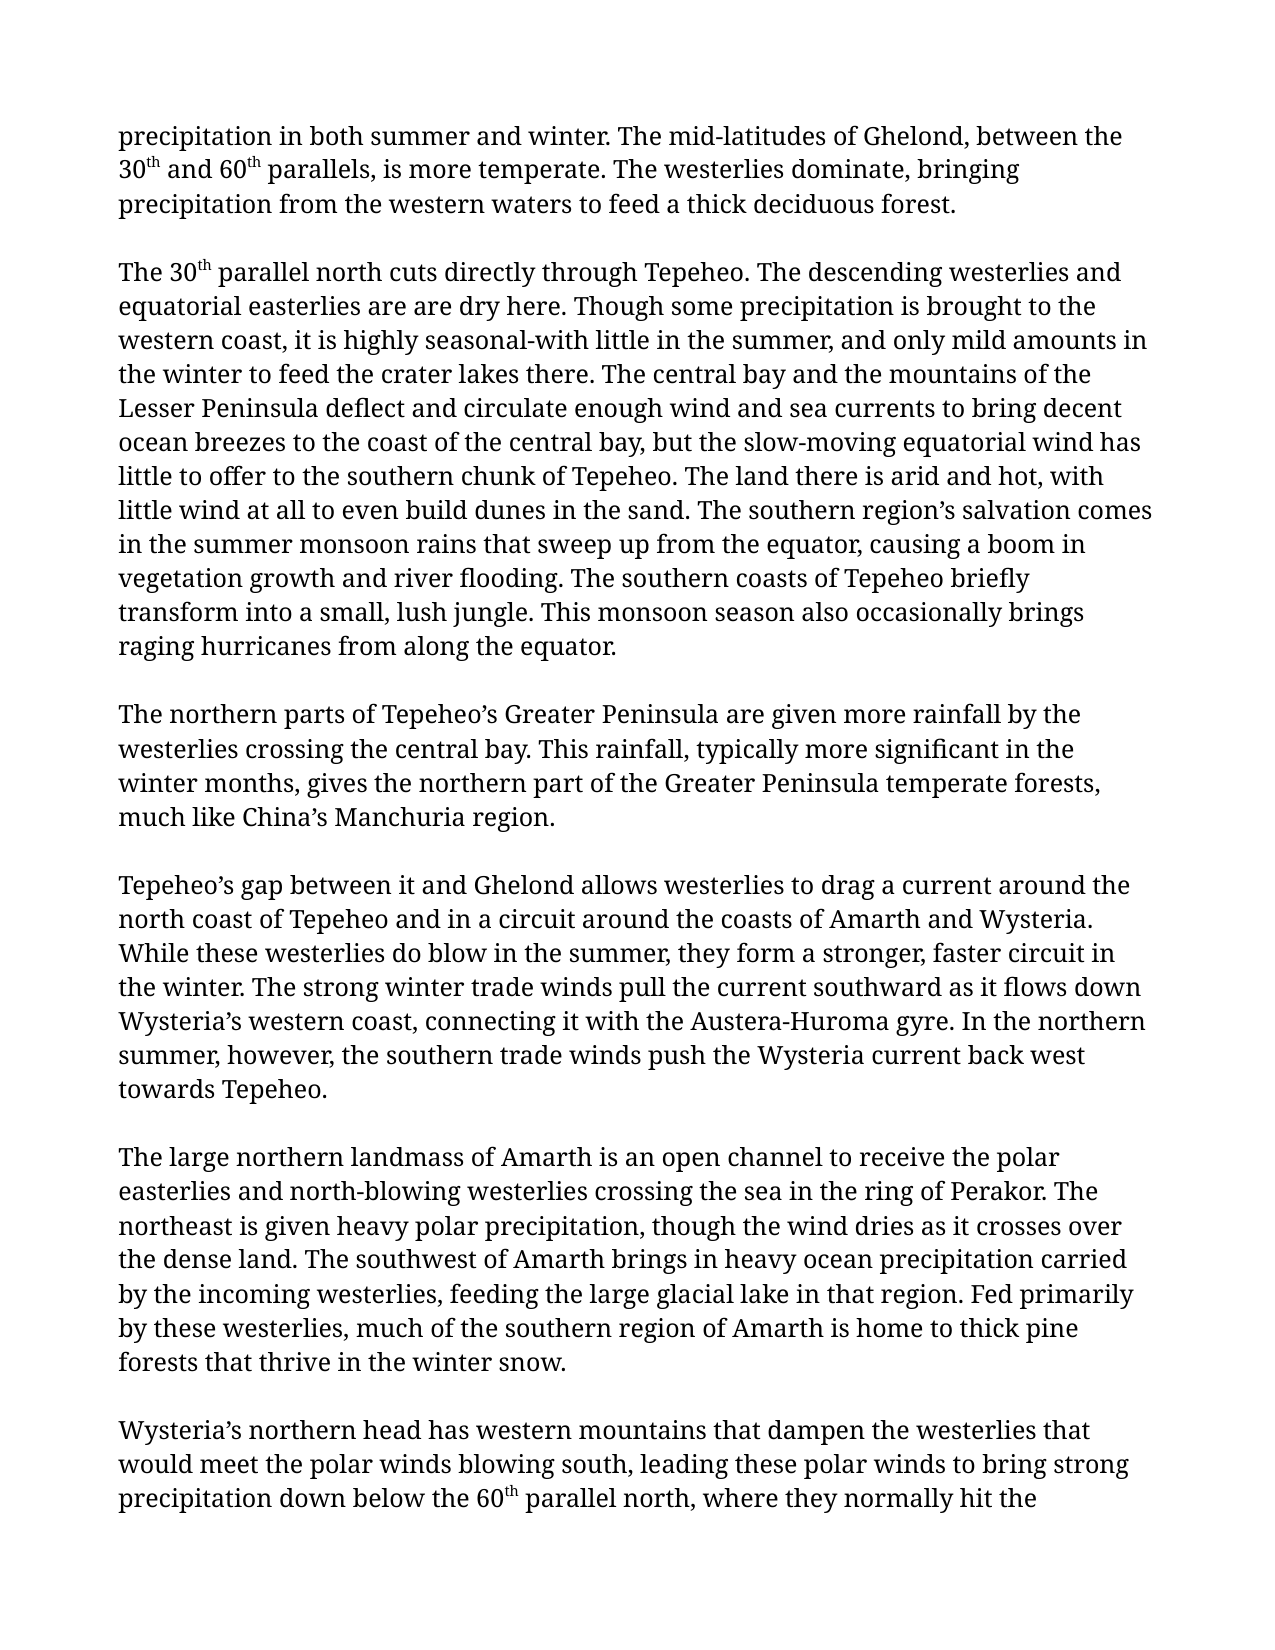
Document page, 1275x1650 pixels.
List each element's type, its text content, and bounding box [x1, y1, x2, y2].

text The large northern landmass of Amarth is an open channel to receive the polar easterlies and north-blowing westerlies crossing the sea in the ring of Perakor. The northeast is given heavy polar precipitation, though the wind dries as it crosses over the dense land. The southwest of Amarth brings in heavy ocean precipitation carried by the incoming westerlies, feeding the large glacial lake in that region. Fed primarily by these westerlies, much of the southern region of Amarth is home to thick pine forests that thrive in the winter snow. [118, 1140, 1157, 1378]
text precipitation in both summer and winter. The mid-latitudes of Ghelond, between the 30th and 60th parallels, is more temperate. The westerlies dominate, bringing precipitation from the western waters to feed a thick deciduous forest. [118, 118, 1157, 220]
text Tepeheo’s gap between it and Ghelond allows westerlies to drag a current around the north coast of Tepeheo and in a circuit around the coasts of Amarth and Wysteria. While these westerlies do blow in the summer, they form a stronger, faster circuit in the winter. The strong winter trade winds pull the current southward as it flows down Wysteria’s western coast, connecting it with the Austera-Huroma gyre. In the northern summer, however, the southern trade winds push the Wysteria current back west towards Tepeheo. [118, 867, 1157, 1106]
text Wysteria’s northern head has western mountains that dampen the westerlies that would meet the polar winds blowing south, leading these polar winds to bring strong precipitation down below the 60th parallel north, where they normally hit the [118, 1412, 1157, 1515]
text The 30th parallel north cuts directly through Tepeheo. The descending westerlies and equatorial easterlies are are dry here. Though some precipitation is brought to the western coast, it is highly seasonal-with little in the summer, and only mild amounts in the winter to feed the crater lakes there. The central bay and the mountains of the Lesser Peninsula deflect and circulate enough wind and sea currents to bring decent ocean breezes to the coast of the central bay, but the slow-moving equatorial wind has little to offer to the southern chunk of Tepeheo. The land there is arid and hot, with little wind at all to even build dunes in the sand. The southern region’s salvation comes in the summer monsoon rains that sweep up from the equator, causing a boom in vegetation growth and river flooding. The southern coasts of Tepeheo briefly transform into a small, lush jungle. This monsoon season also occasionally brings raging hurricanes from along the equator. [118, 254, 1157, 663]
text The northern parts of Tepeheo’s Greater Peninsula are given more rainfall by the westerlies crossing the central bay. This rainfall, typically more significant in the winter months, gives the northern part of the Greater Peninsula temperate forests, much like China’s Manchuria region. [118, 697, 1157, 833]
